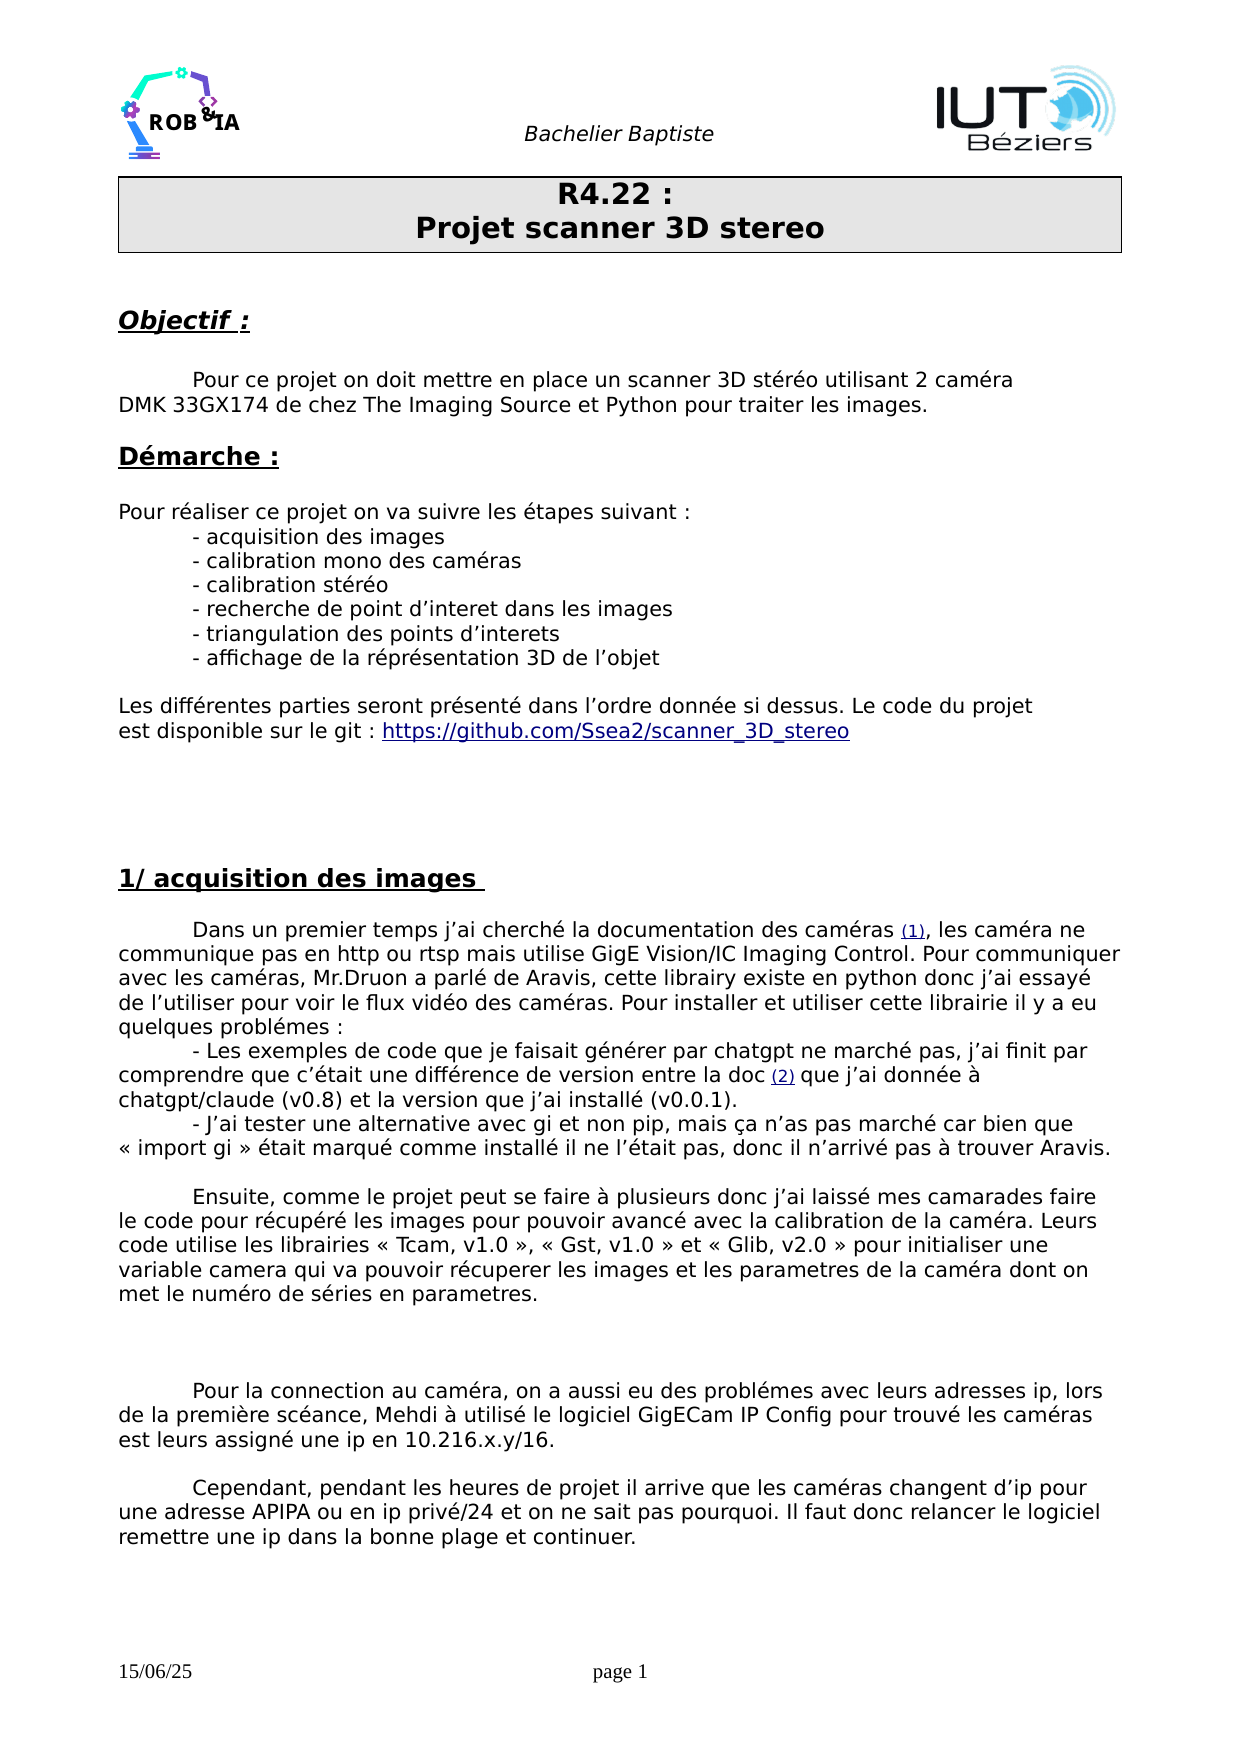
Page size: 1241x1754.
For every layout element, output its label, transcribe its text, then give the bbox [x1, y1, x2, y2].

text - affichage de la réprésentation 3D de l’objet [118, 646, 1063, 670]
text - triangulation des points d’interets [118, 622, 1063, 646]
text Cependant, pendant les heures de projet il arrive que les caméras changent d’ip pour une adresse APIPA ou en ip privé/24 et on ne sait pas pourquoi. Il faut donc relancer le logiciel remettre une ip dans la bonne plage et continuer. [118, 1476, 1122, 1549]
text Objectif : [118, 306, 1063, 335]
text 1/ acquisition des images [118, 864, 1063, 894]
text - acquisition des images [118, 525, 1063, 549]
picture [926, 60, 1118, 155]
text Pour réaliser ce projet on va suivre les étapes suivant : [118, 500, 1063, 525]
text - recherche de point d’interet dans les images [118, 597, 1063, 622]
text Ensuite, comme le projet peut se faire à plusieurs donc j’ai laissé mes camarades faire le code pour récupéré les images pour pouvoir avancé avec la calibration de la caméra. Leurs code utilise les librairies « Tcam, v1.0 », « Gst, v1.0 » et « Glib, v2.0 » pour initialiser une variable camera qui va pouvoir récuperer les images et les parametres de la caméra dont on met le numéro de séries en parametres. [118, 1185, 1122, 1306]
text R4.22 : Projet scanner 3D stereo [119, 178, 1121, 252]
text - J’ai tester une alternative avec gi et non pip, mais ça n’as pas marché car bien que « import gi » était marqué comme installé il ne l’était pas, donc il n’arrivé pas à trouver Aravis. [118, 1112, 1122, 1161]
text Pour la connection au caméra, on a aussi eu des problémes avec leurs adresses ip, lors de la première scéance, Mehdi à utilisé le logiciel GigECam IP Config pour trouvé les caméras est leurs assigné une ip en 10.216.x.y/16. [118, 1379, 1122, 1452]
text - calibration stéréo [118, 573, 1063, 597]
text - calibration mono des caméras [118, 549, 1063, 573]
text Dans un premier temps j’ai cherché la documentation des caméras (1), les caméra ne communique pas en http ou rtsp mais utilise GigE Vision/IC Imaging Control. Pour communiquer avec les caméras, Mr.Druon a parlé de Aravis, cette librairy existe en python donc j’ai essayé de l’utiliser pour voir le flux vidéo des caméras. Pour installer et utiliser cette librairie il y a eu quelques problémes : [118, 918, 1122, 1039]
text Pour ce projet on doit mettre en place un scanner 3D stéréo utilisant 2 caméra DMK 33GX174 de chez The Imaging Source et Python pour traiter les images. [118, 364, 1063, 418]
text Les différentes parties seront présenté dans l’ordre donnée si dessus. Le code du projet est disponible sur le git : https://github.com/Ssea2/scanner_3D_stereo [118, 694, 1063, 743]
text Démarche : [118, 442, 1063, 471]
text - Les exemples de code que je faisait générer par chatgpt ne marché pas, j’ai finit par comprendre que c’était une différence de version entre la doc (2) que j’ai donnée à chatgpt/claude (v0.8) et la version que j’ai installé (v0.0.1). [118, 1039, 1122, 1112]
